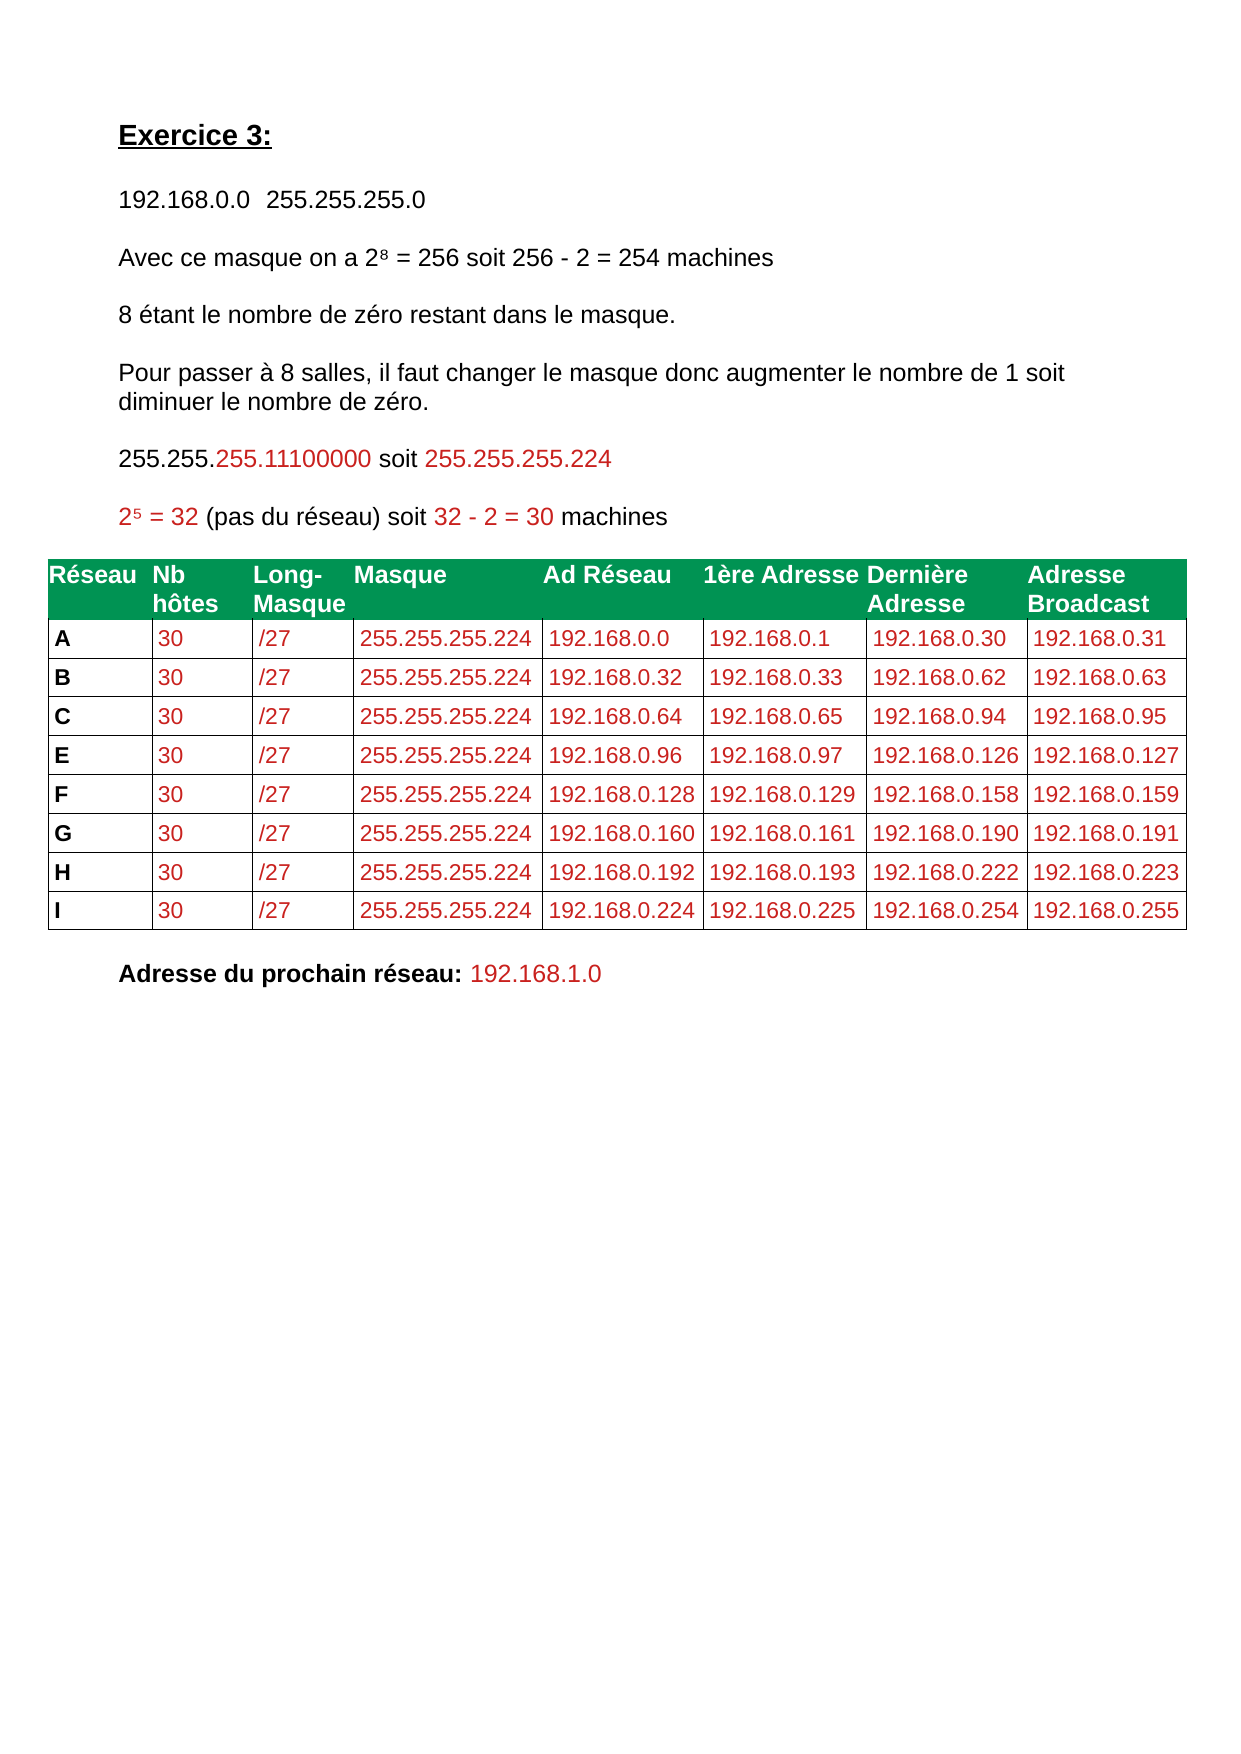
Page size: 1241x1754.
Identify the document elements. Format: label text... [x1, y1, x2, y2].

table_cell /27 [253, 659, 353, 696]
table_header Réseau [49, 561, 152, 618]
table_cell 192.168.0.97 [704, 736, 866, 774]
table_header Ad Réseau [543, 561, 703, 618]
table_cell 192.168.0.96 [543, 736, 703, 774]
table_cell 192.168.0.225 [704, 892, 866, 929]
table_cell 255.255.255.224 [354, 659, 542, 696]
text Pour passer à 8 salles, il faut changer le masque donc augmenter le nombre de 1 soit diminuer le nombre de zéro. [118, 358, 1122, 415]
table_cell 255.255.255.224 [354, 736, 542, 774]
table_header Long- Masque [253, 561, 354, 618]
table_cell 192.168.0.62 [867, 659, 1027, 696]
table_cell F [49, 775, 152, 813]
table_cell 30 [153, 697, 252, 735]
table_cell 192.168.0.160 [543, 814, 703, 852]
table_cell 192.168.0.224 [543, 892, 703, 929]
table_cell 192.168.0.223 [1028, 853, 1186, 891]
table_cell 192.168.0.94 [867, 697, 1027, 735]
text 8 étant le nombre de zéro restant dans le masque. [118, 300, 1122, 329]
text 2⁵ = 32 (pas du réseau) soit 32 - 2 = 30 machines [118, 501, 1122, 530]
table_cell I [49, 892, 152, 929]
table_cell 30 [153, 736, 252, 774]
table_cell 255.255.255.224 [354, 853, 542, 891]
table_cell 192.168.0.192 [543, 853, 703, 891]
table_header Adresse Broadcast [1027, 561, 1186, 618]
table_cell /27 [253, 853, 353, 891]
table_cell 255.255.255.224 [354, 775, 542, 813]
table_cell E [49, 736, 152, 774]
table_cell 192.168.0.65 [704, 697, 866, 735]
table_header 1ère Adresse [703, 561, 867, 618]
table_cell 30 [153, 814, 252, 852]
table_cell 192.168.0.64 [543, 697, 703, 735]
table_cell 192.168.0.128 [543, 775, 703, 813]
table_cell 192.168.0.129 [704, 775, 866, 813]
table_cell 192.168.0.193 [704, 853, 866, 891]
table_cell 30 [153, 892, 252, 929]
table_cell 192.168.0.161 [704, 814, 866, 852]
text Adresse du prochain réseau: 192.168.1.0 [118, 959, 1122, 988]
table_cell 192.168.0.126 [867, 736, 1027, 774]
table_cell G [49, 814, 152, 852]
table_cell /27 [253, 736, 353, 774]
table_header Masque [354, 561, 543, 618]
text 255.255.255.11100000 soit 255.255.255.224 [118, 444, 1122, 473]
table_cell /27 [253, 775, 353, 813]
table_cell 192.168.0.0 [543, 620, 703, 657]
table_cell C [49, 697, 152, 735]
table_cell 30 [153, 620, 252, 657]
table_cell 192.168.0.159 [1028, 775, 1186, 813]
table_cell H [49, 853, 152, 891]
table_cell 192.168.0.127 [1028, 736, 1186, 774]
table_cell A [49, 620, 152, 657]
table_cell /27 [253, 697, 353, 735]
table_cell B [49, 659, 152, 696]
table_cell 192.168.0.222 [867, 853, 1027, 891]
table_cell 192.168.0.191 [1028, 814, 1186, 852]
table_cell 192.168.0.31 [1028, 620, 1186, 657]
table_cell 255.255.255.224 [354, 892, 542, 929]
text Avec ce masque on a 2⁸ = 256 soit 256 - 2 = 254 machines [118, 243, 1122, 271]
table_cell 255.255.255.224 [354, 620, 542, 657]
table_cell 192.168.0.158 [867, 775, 1027, 813]
table_cell 30 [153, 659, 252, 696]
table_cell 192.168.0.255 [1028, 892, 1186, 929]
table_cell 192.168.0.30 [867, 620, 1027, 657]
table_cell /27 [253, 814, 353, 852]
table_header Dernière Adresse [867, 561, 1027, 618]
table_cell 30 [153, 775, 252, 813]
table_cell 192.168.0.254 [867, 892, 1027, 929]
table_cell 192.168.0.33 [704, 659, 866, 696]
table_cell 192.168.0.190 [867, 814, 1027, 852]
table_cell 255.255.255.224 [354, 697, 542, 735]
table_cell 192.168.0.1 [704, 620, 866, 657]
table_cell 192.168.0.32 [543, 659, 703, 696]
table_cell 192.168.0.95 [1028, 697, 1186, 735]
table_cell /27 [253, 620, 353, 657]
table_header Nb hôtes [152, 561, 253, 618]
text Exercice 3: [118, 118, 1122, 152]
table_cell 192.168.0.63 [1028, 659, 1186, 696]
table_cell 30 [153, 853, 252, 891]
table_cell /27 [253, 892, 353, 929]
table_cell 255.255.255.224 [354, 814, 542, 852]
text 192.168.0.0 255.255.255.0 [118, 185, 1122, 214]
